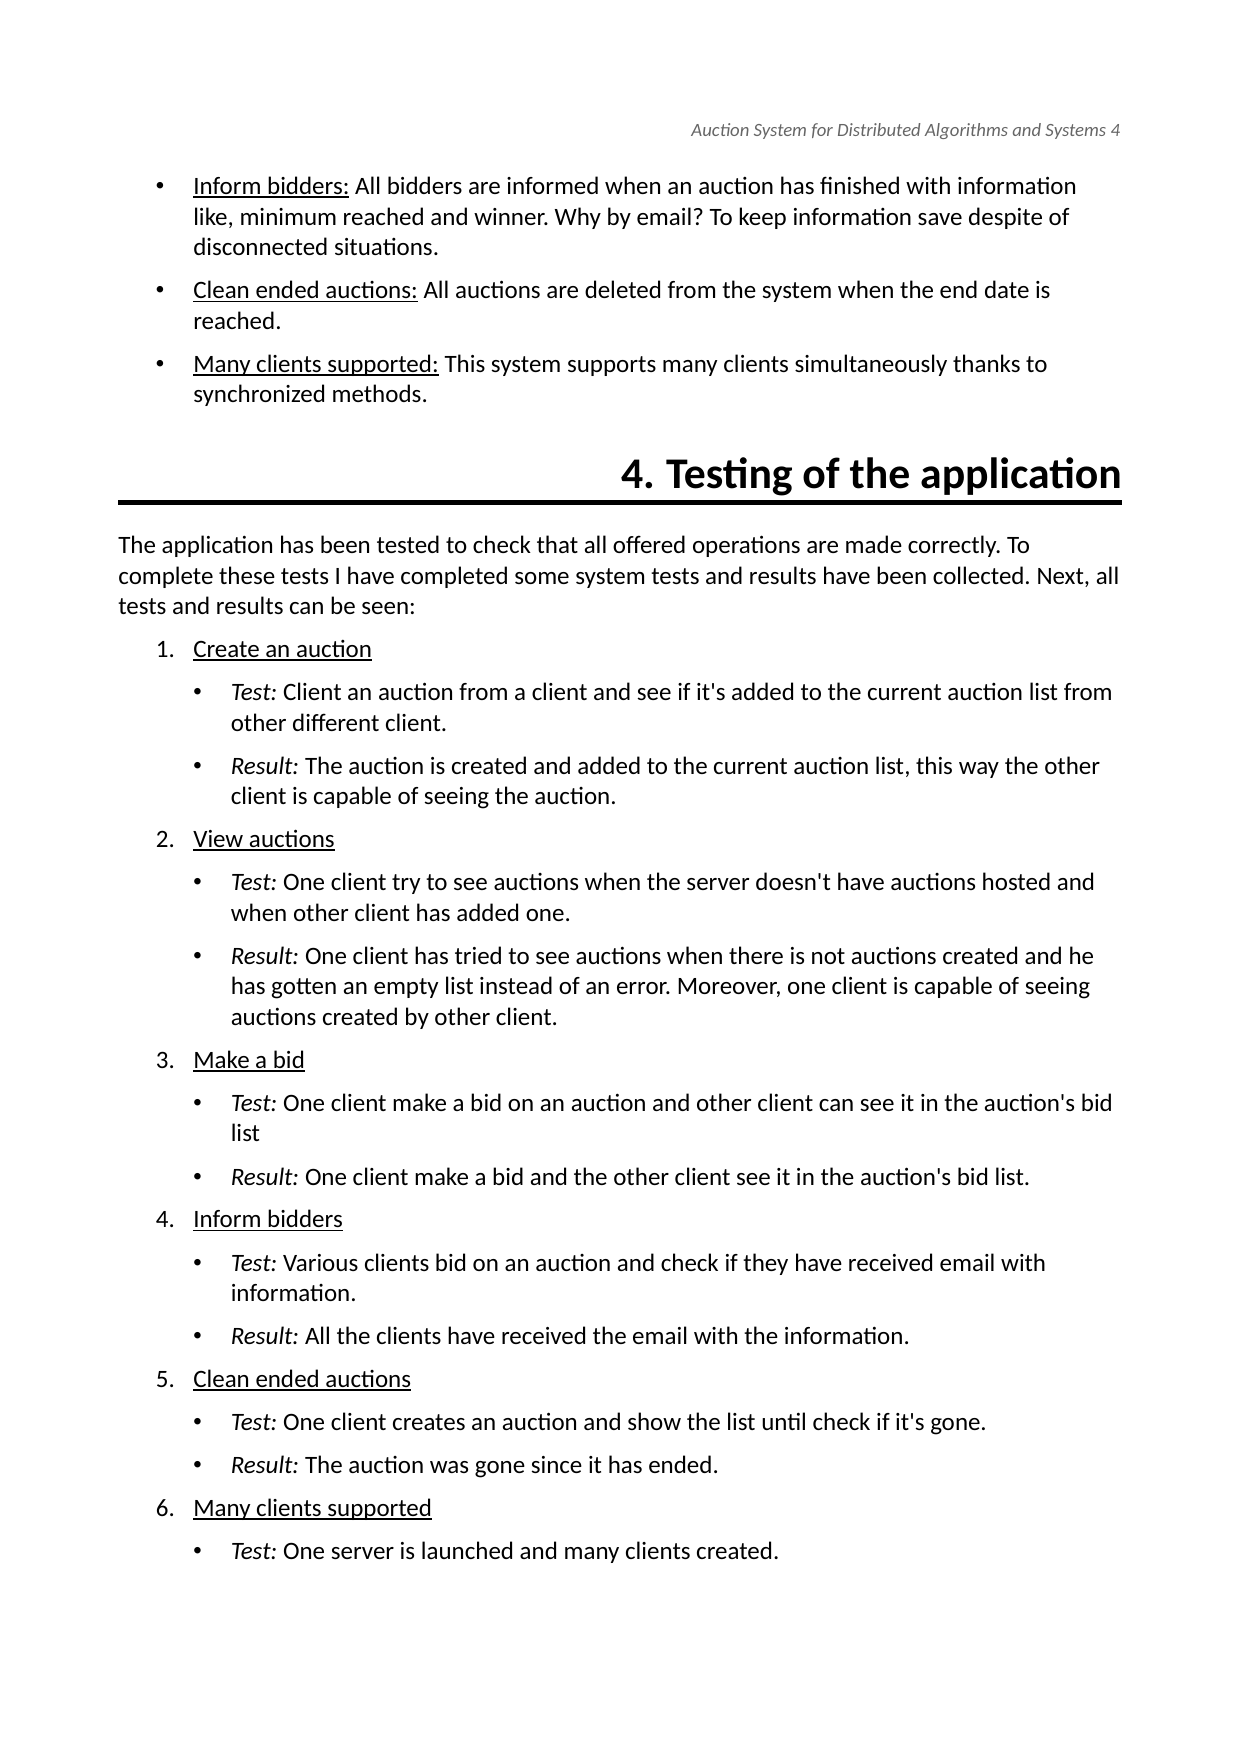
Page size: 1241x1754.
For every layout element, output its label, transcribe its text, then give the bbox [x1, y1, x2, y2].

list Inform bidders [156, 1204, 1122, 1234]
list Make a bid [156, 1044, 1122, 1074]
list Result: All the clients have received the email with the information. [193, 1320, 1122, 1351]
subtitle Testing of the application [118, 446, 1122, 500]
list Inform bidders: All bidders are informed when an auction has finished with information like, minimum reached and winner. Why by email? To keep information save despite of disconnected situations. [156, 171, 1122, 262]
list Result: The auction is created and added to the current auction list, this way the other client is capable of seeing the auction. [193, 750, 1122, 811]
list Test: Various clients bid on an auction and check if they have received email with information. [193, 1247, 1122, 1308]
list Test: One client make a bid on an auction and other client can see it in the auction's bid list [193, 1087, 1122, 1148]
list Many clients supported [156, 1492, 1122, 1523]
list Result: One client make a bid and the other client see it in the auction's bid list. [193, 1161, 1122, 1191]
list Test: One client creates an auction and show the list until check if it's gone. [193, 1406, 1122, 1437]
list Many clients supported: This system supports many clients simultaneously thanks to synchronized methods. [156, 348, 1122, 409]
list Test: Client an auction from a client and see if it's added to the current auction list from other different client. [193, 676, 1122, 737]
list Clean ended auctions [156, 1363, 1122, 1394]
list Result: The auction was gone since it has ended. [193, 1449, 1122, 1480]
list Test: One client try to see auctions when the server doesn't have auctions hosted and when other client has added one. [193, 866, 1122, 927]
text The application has been tested to check that all offered operations are made correctly. To complete these tests I have completed some system tests and results have been collected. Next, all tests and results can be seen: [118, 529, 1122, 621]
list Clean ended auctions: All auctions are deleted from the system when the end date is reached. [156, 274, 1122, 336]
list View auctions [156, 823, 1122, 854]
list Create an auction [156, 633, 1122, 664]
list Test: One server is launched and many clients created. [193, 1535, 1122, 1566]
list Result: One client has tried to see auctions when there is not auctions created and he has gotten an empty list instead of an error. Moreover, one client is capable of seeing auctions created by other client. [193, 940, 1122, 1032]
